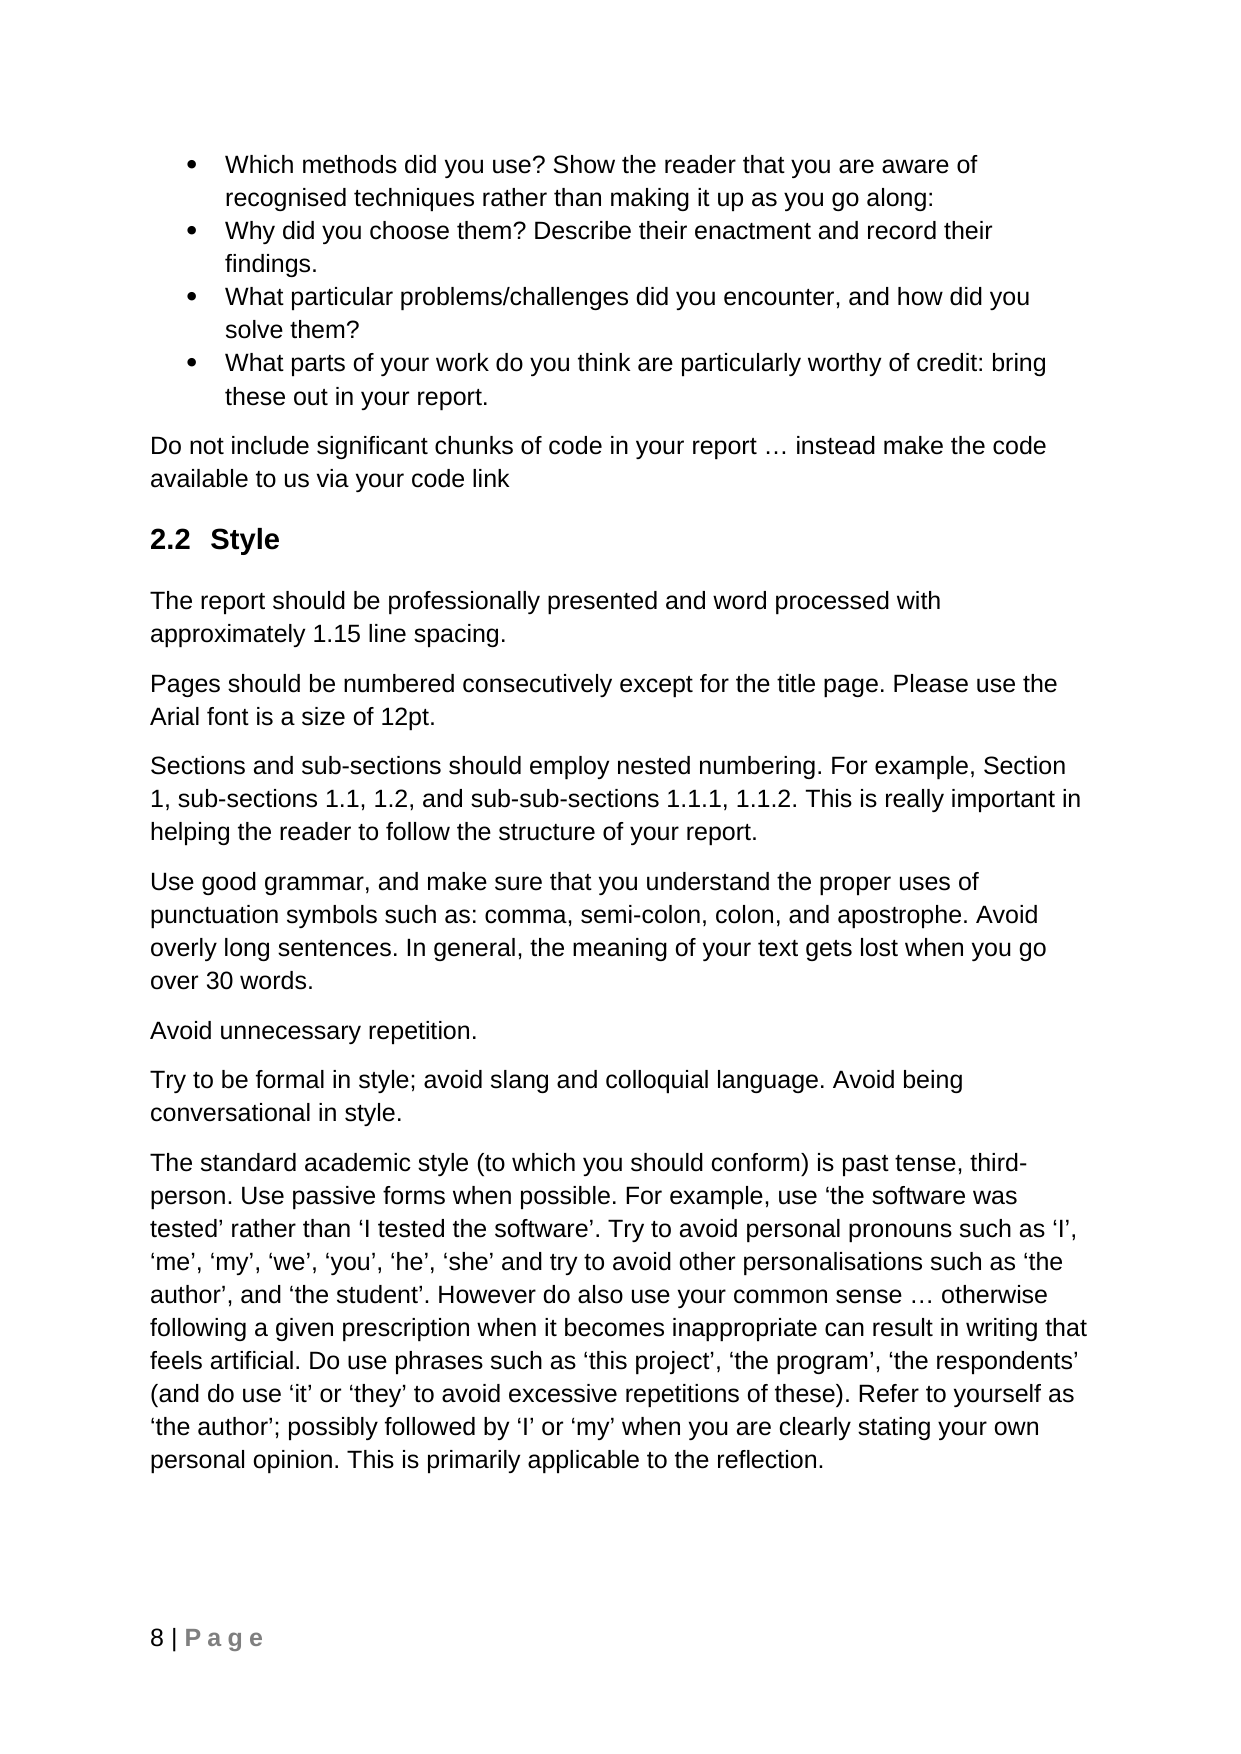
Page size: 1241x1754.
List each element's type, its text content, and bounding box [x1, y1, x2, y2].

list Which methods did you use? Show the reader that you are aware of recognised techniques rather than making it up as you go along: [187, 150, 1090, 212]
list What particular problems/challenges did you encounter, and how did you solve them? [187, 282, 1090, 344]
subtitle Style [150, 522, 1090, 556]
list What parts of your work do you think are particularly worthy of credit: bring these out in your report. [187, 348, 1090, 410]
text The standard academic style (to which you should conform) is past tense, third-person. Use passive forms when possible. For example, use ‘the software was tested’ rather than ‘I tested the software’. Try to avoid personal pronouns such as ‘I’, ‘me’, ‘my’, ‘we’, ‘you’, ‘he’, ‘she’ and try to avoid other personalisations such as ‘the author’, and ‘the student’. However do also use your common sense … otherwise following a given prescription when it becomes inappropriate can result in writing that feels artificial. Do use phrases such as ‘this project’, ‘the program’, ‘the respondents’ (and do use ‘it’ or ‘they’ to avoid excessive repetitions of these). Refer to yourself as ‘the author’; possibly followed by ‘I’ or ‘my’ when you are clearly stating your own personal opinion. This is primarily applicable to the reflection. [150, 1148, 1090, 1474]
list Why did you choose them? Describe their enactment and record their findings. [187, 216, 1090, 278]
text Sections and sub-sections should employ nested numbering. For example, Section 1, sub-sections 1.1, 1.2, and sub-sub-sections 1.1.1, 1.1.2. This is really important in helping the reader to follow the structure of your report. [150, 751, 1090, 846]
text Pages should be numbered consecutively except for the title page. Please use the Arial font is a size of 12pt. [150, 668, 1090, 730]
text The report should be professionally presented and word processed with approximately 1.15 line spacing. [150, 586, 1090, 648]
text Use good grammar, and make sure that you understand the proper uses of punctuation symbols such as: comma, semi-colon, colon, and apostrophe. Avoid overly long sentences. In general, the meaning of your text gets lost when you go over 30 words. [150, 867, 1090, 995]
text Avoid unnecessary repetition. [150, 1016, 1090, 1044]
text Try to be formal in style; avoid slang and colloquial language. Avoid being conversational in style. [150, 1065, 1090, 1127]
text Do not include significant chunks of code in your report … instead make the code available to us via your code link [150, 431, 1090, 493]
